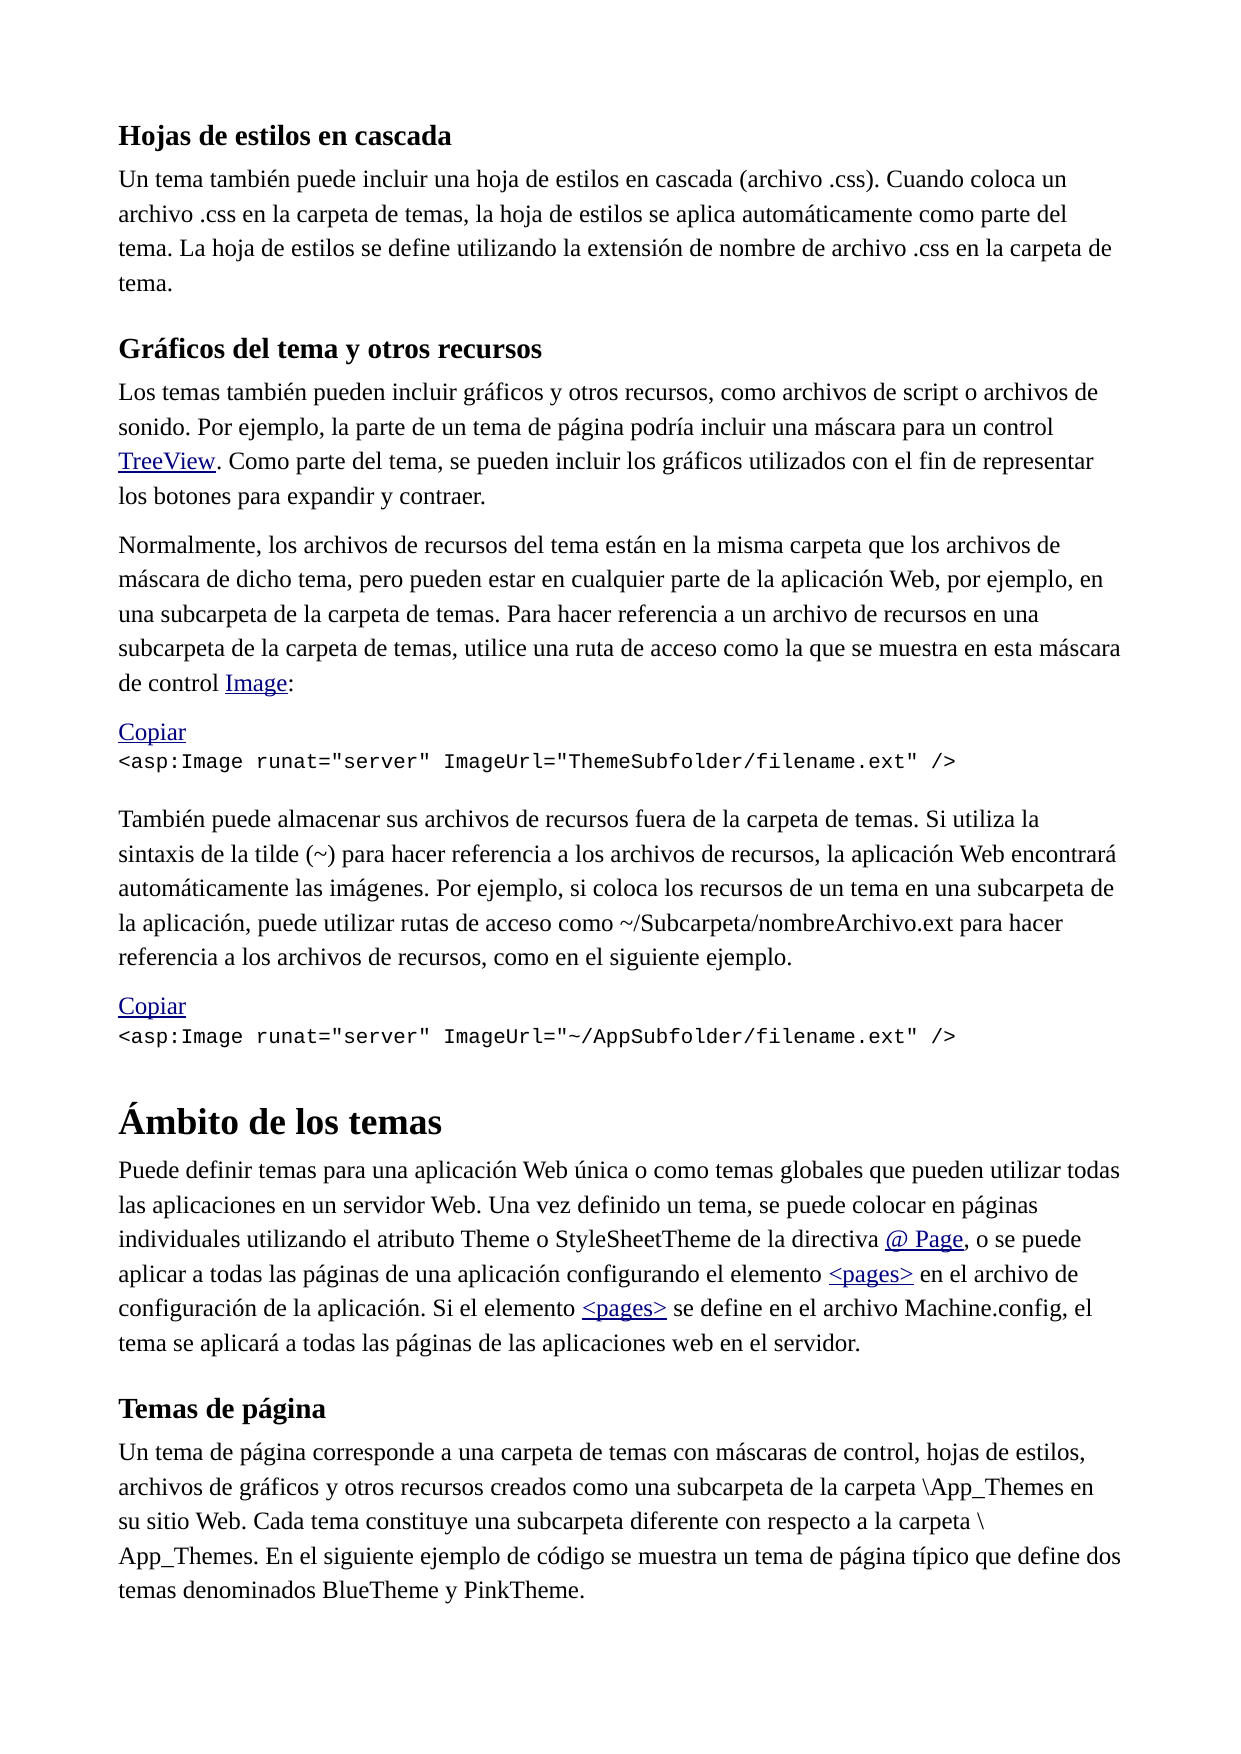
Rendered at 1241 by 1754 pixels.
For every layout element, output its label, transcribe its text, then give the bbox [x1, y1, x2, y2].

subtitle Hojas de estilos en cascada [118, 118, 1122, 152]
text También puede almacenar sus archivos de recursos fuera de la carpeta de temas. Si utiliza la sintaxis de la tilde (~) para hacer referencia a los archivos de recursos, la aplicación Web encontrará automáticamente las imágenes. Por ejemplo, si coloca los recursos de un tema en una subcarpeta de la aplicación, puede utilizar rutas de acceso como ~/Subcarpeta/nombreArchivo.ext para hacer referencia a los archivos de recursos, como en el siguiente ejemplo. [118, 804, 1122, 971]
text <asp:Image runat="server" ImageUrl="~/AppSubfolder/filename.ext" /> [118, 1026, 1122, 1049]
subtitle Temas de página [118, 1391, 1122, 1425]
text Los temas también pueden incluir gráficos y otros recursos, como archivos de script o archivos de sonido. Por ejemplo, la parte de un tema de página podría incluir una máscara para un control TreeView. Como parte del tema, se pueden incluir los gráficos utilizados con el fin de representar los botones para expandir y contraer. [118, 377, 1122, 509]
text Puede definir temas para una aplicación Web única o como temas globales que pueden utilizar todas las aplicaciones en un servidor Web. Una vez definido un tema, se puede colocar en páginas individuales utilizando el atributo Theme o StyleSheetTheme de la directiva @ Page, o se puede aplicar a todas las páginas de una aplicación configurando el elemento <pages> en el archivo de configuración de la aplicación. Si el elemento <pages> se define en el archivo Machine.config, el tema se aplicará a todas las páginas de las aplicaciones web en el servidor. [118, 1155, 1122, 1357]
subtitle Ámbito de los temas [118, 1100, 1122, 1143]
text Normalmente, los archivos de recursos del tema están en la misma carpeta que los archivos de máscara de dicho tema, pero pueden estar en cualquier parte de la aplicación Web, por ejemplo, en una subcarpeta de la carpeta de temas. Para hacer referencia a un archivo de recursos en una subcarpeta de la carpeta de temas, utilice una ruta de acceso como la que se muestra en esta máscara de control Image: [118, 530, 1122, 696]
text Un tema también puede incluir una hoja de estilos en cascada (archivo .css). Cuando coloca un archivo .css en la carpeta de temas, la hoja de estilos se aplica automáticamente como parte del tema. La hoja de estilos se define utilizando la extensión de nombre de archivo .css en la carpeta de tema. [118, 164, 1122, 296]
subtitle Gráficos del tema y otros recursos [118, 331, 1122, 365]
text <asp:Image runat="server" ImageUrl="ThemeSubfolder/filename.ext" /> [118, 751, 1122, 775]
text Un tema de página corresponde a una carpeta de temas con máscaras de control, hojas de estilos, archivos de gráficos y otros recursos creados como una subcarpeta de la carpeta \App_Themes en su sitio Web. Cada tema constituye una subcarpeta diferente con respecto a la carpeta \App_Themes. En el siguiente ejemplo de código se muestra un tema de página típico que define dos temas denominados BlueTheme y PinkTheme. [118, 1437, 1122, 1604]
text Copiar [118, 717, 1122, 746]
text Copiar [118, 991, 1122, 1020]
